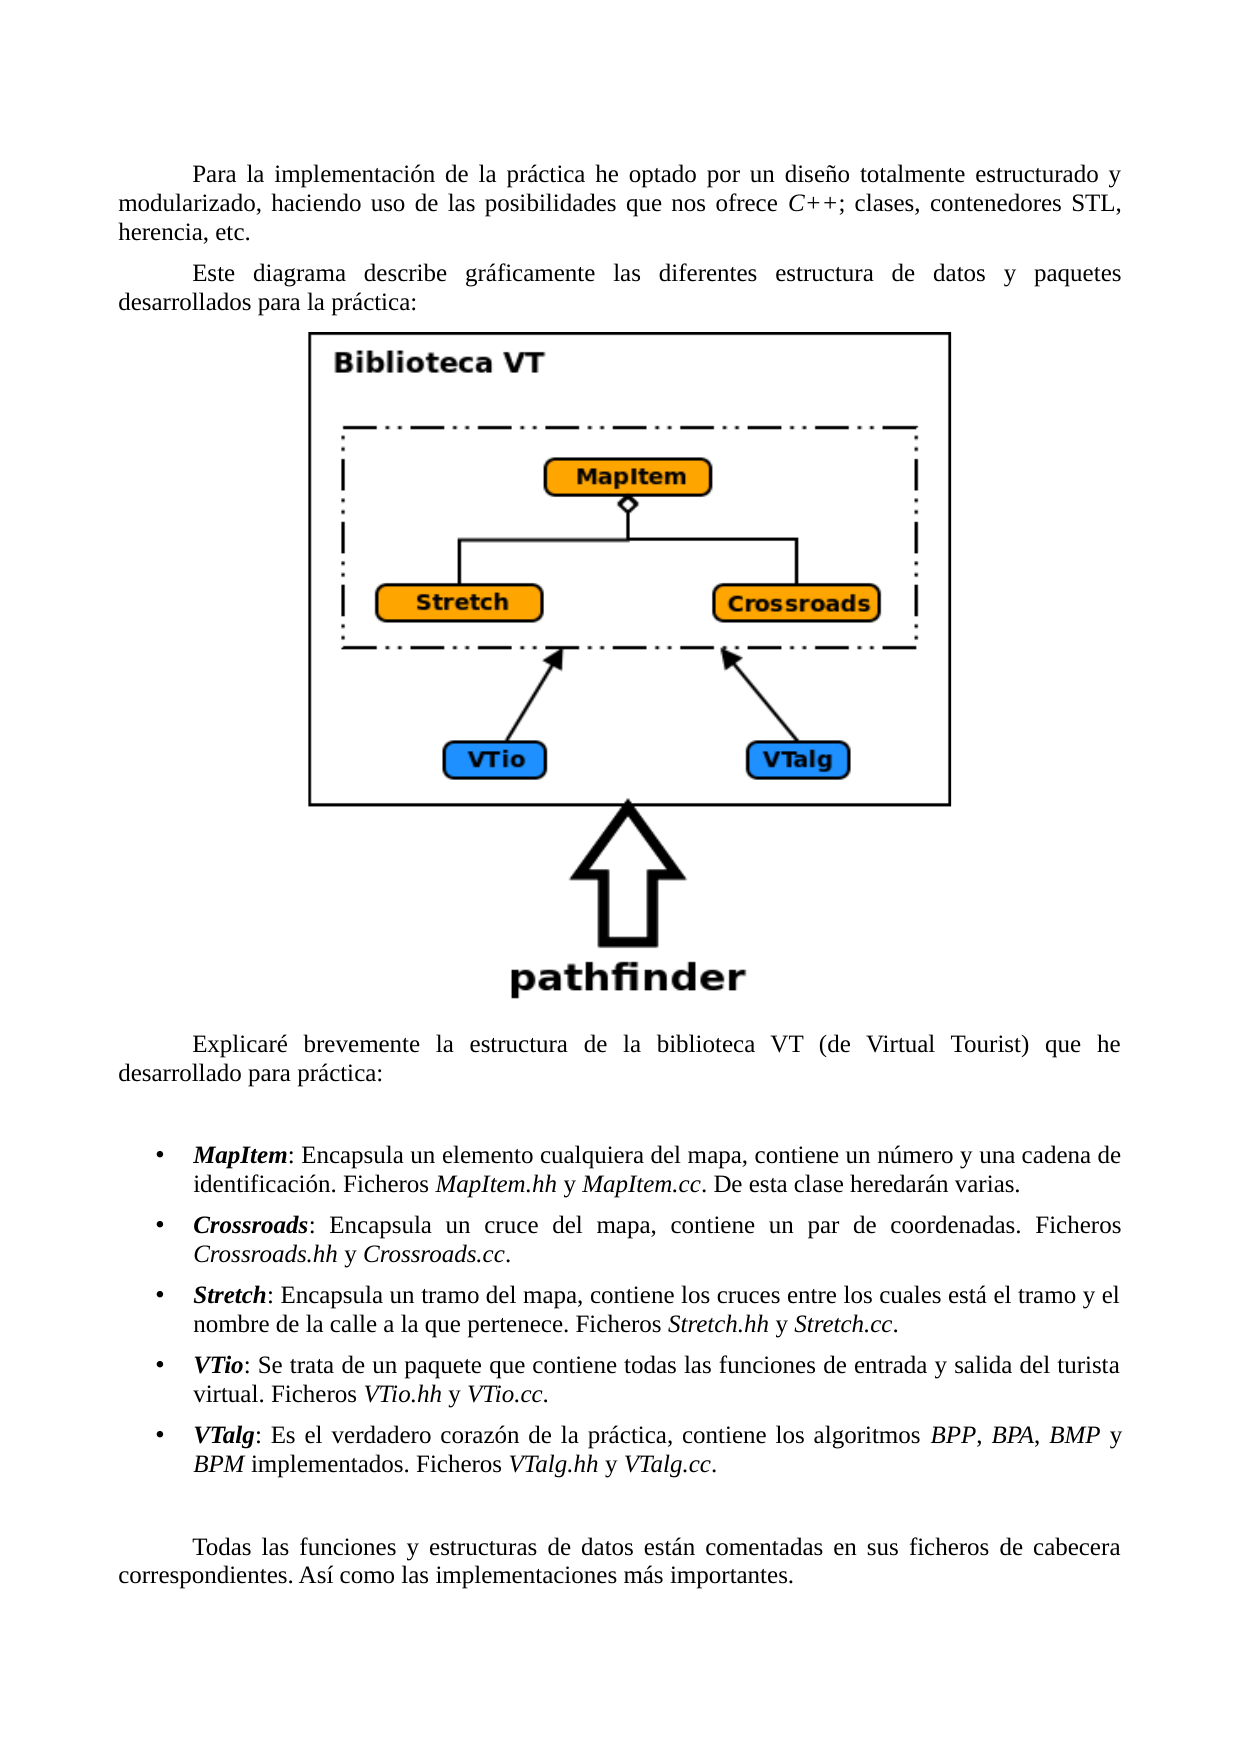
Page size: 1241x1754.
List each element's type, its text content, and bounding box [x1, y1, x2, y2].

list VTio: Se trata de un paquete que contiene todas las funciones de entrada y salida del turista virtual. Ficheros VTio.hh y VTio.cc. [156, 1351, 1122, 1408]
list MapItem: Encapsula un elemento cualquiera del mapa, contiene un número y una cadena de identificación. Ficheros MapItem.hh y MapItem.cc. De esta clase heredarán varias. [156, 1141, 1122, 1198]
text Para la implementación de la práctica he optado por un diseño totalmente estructurado y modularizado, haciendo uso de las posibilidades que nos ofrece C++; clases, contenedores STL, herencia, etc. [118, 159, 1122, 246]
picture [308, 332, 952, 1000]
text Este diagrama describe gráficamente las diferentes estructura de datos y paquetes desarrollados para la práctica: [118, 258, 1122, 316]
text Todas las funciones y estructuras de datos están comentadas en sus ficheros de cabecera correspondientes. Así como las implementaciones más importantes. [118, 1532, 1122, 1589]
list Stretch: Encapsula un tramo del mapa, contiene los cruces entre los cuales está el tramo y el nombre de la calle a la que pertenece. Ficheros Stretch.hh y Stretch.cc. [156, 1281, 1122, 1338]
list VTalg: Es el verdadero corazón de la práctica, contiene los algoritmos BPP, BPA, BMP y BPM implementados. Ficheros VTalg.hh y VTalg.cc. [156, 1421, 1122, 1478]
list Crossroads: Encapsula un cruce del mapa, contiene un par de coordenadas. Ficheros Crossroads.hh y Crossroads.cc. [156, 1211, 1122, 1268]
text Explicaré brevemente la estructura de la biblioteca VT (de Virtual Tourist) que he desarrollado para práctica: [118, 1029, 1122, 1087]
